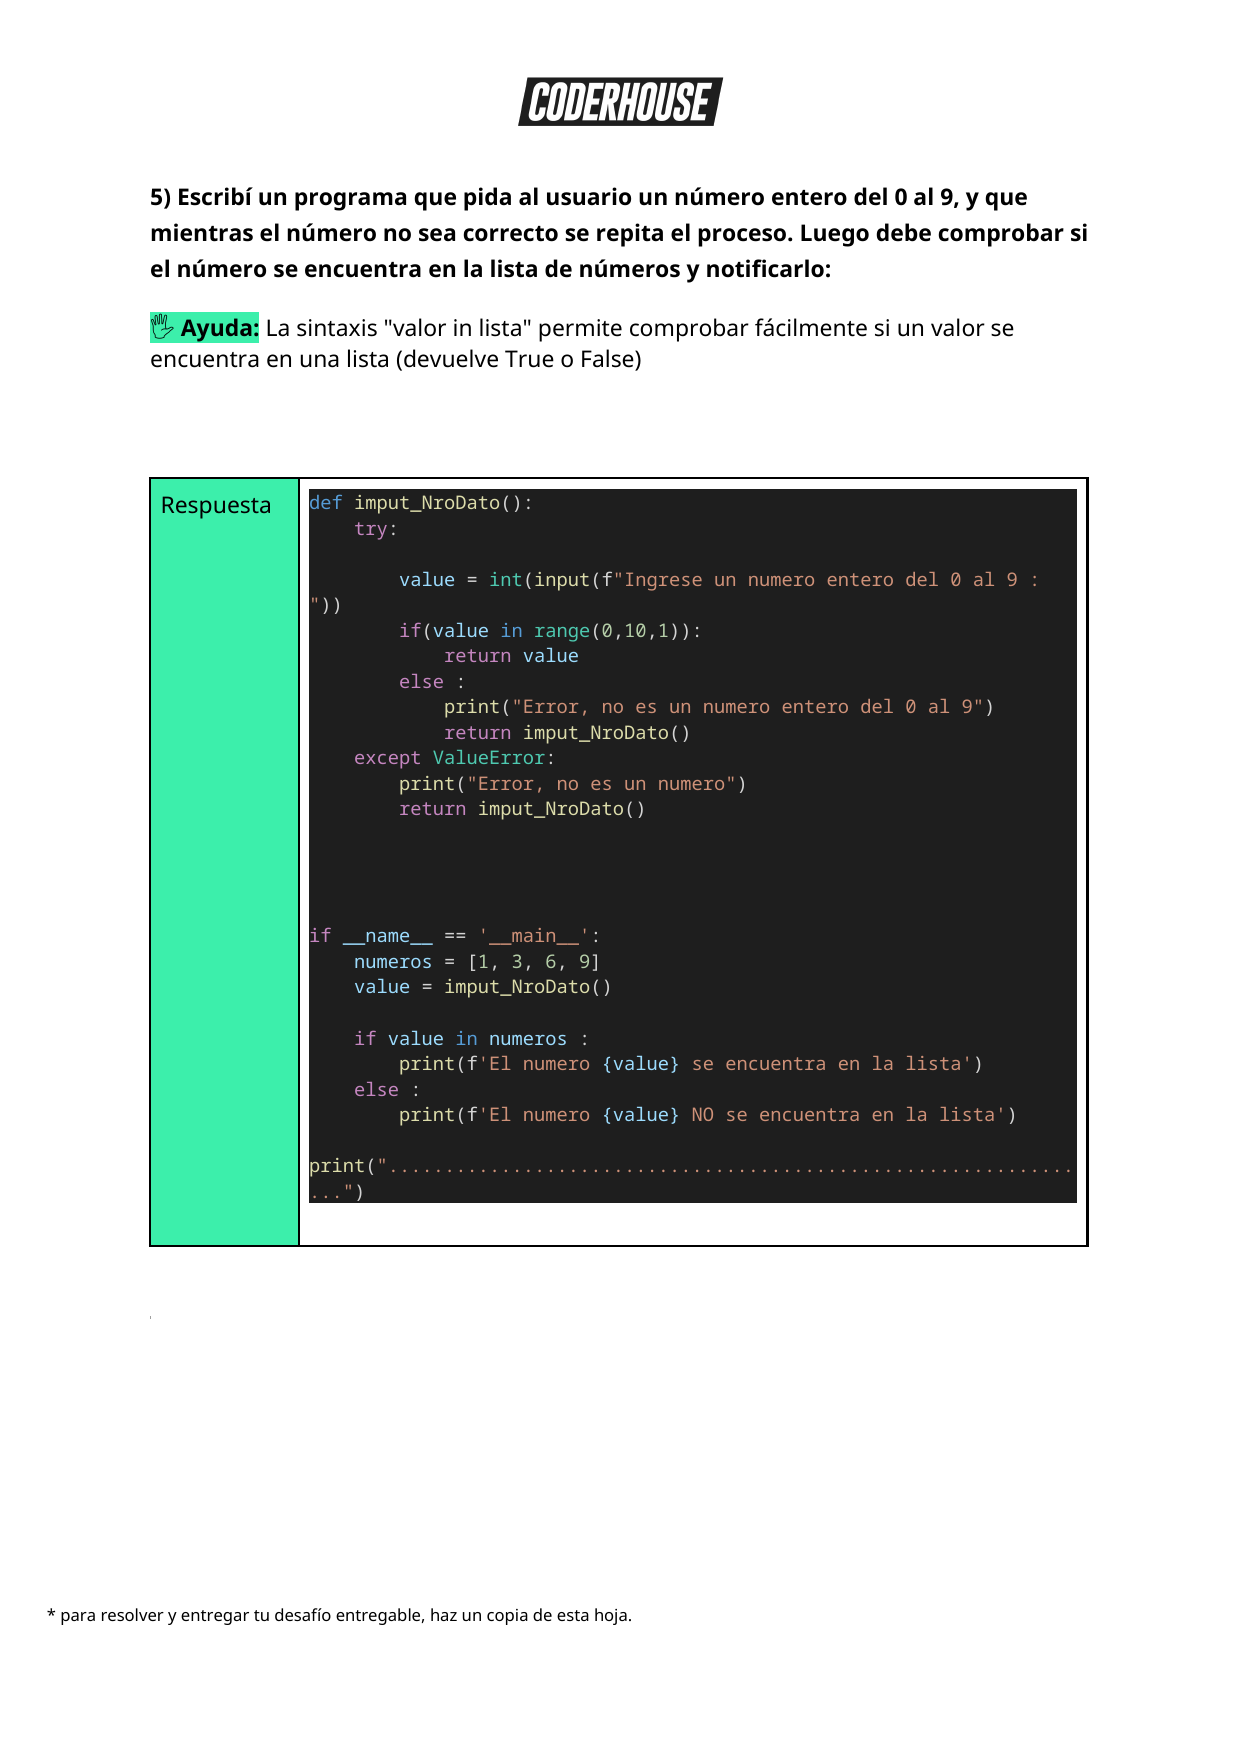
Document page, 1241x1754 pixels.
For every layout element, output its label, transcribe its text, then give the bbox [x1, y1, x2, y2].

table_header def imput_NroDato(): try: value = int(input(f"Ingrese un numero entero del 0 al 9 : ")) if(value in range(0,10,1)): return value else : print("Error, no es un numero entero del 0 al 9") return imput_NroDato() except ValueError: print("Error, no es un numero") return imput_NroDato() if __name__ == '__main__': numeros = [1, 3, 6, 9] value = imput_NroDato() if value in numeros : print(f'El numero {value} se encuentra en la lista') else : print(f'El numero {value} NO se encuentra en la lista') print("................................................................") [300, 479, 1086, 1245]
text 5) Escribí un programa que pida al usuario un número entero del 0 al 9, y que mientras el número no sea correcto se repita el proceso. Luego debe comprobar si el número se encuentra en la lista de números y notificarlo: [150, 181, 1090, 284]
text 🖐 Ayuda: La sintaxis "valor in lista" permite comprobar fácilmente si un valor se encuentra en una lista (devuelve True o False) [150, 312, 1090, 374]
table_header Respuesta [151, 479, 298, 1245]
